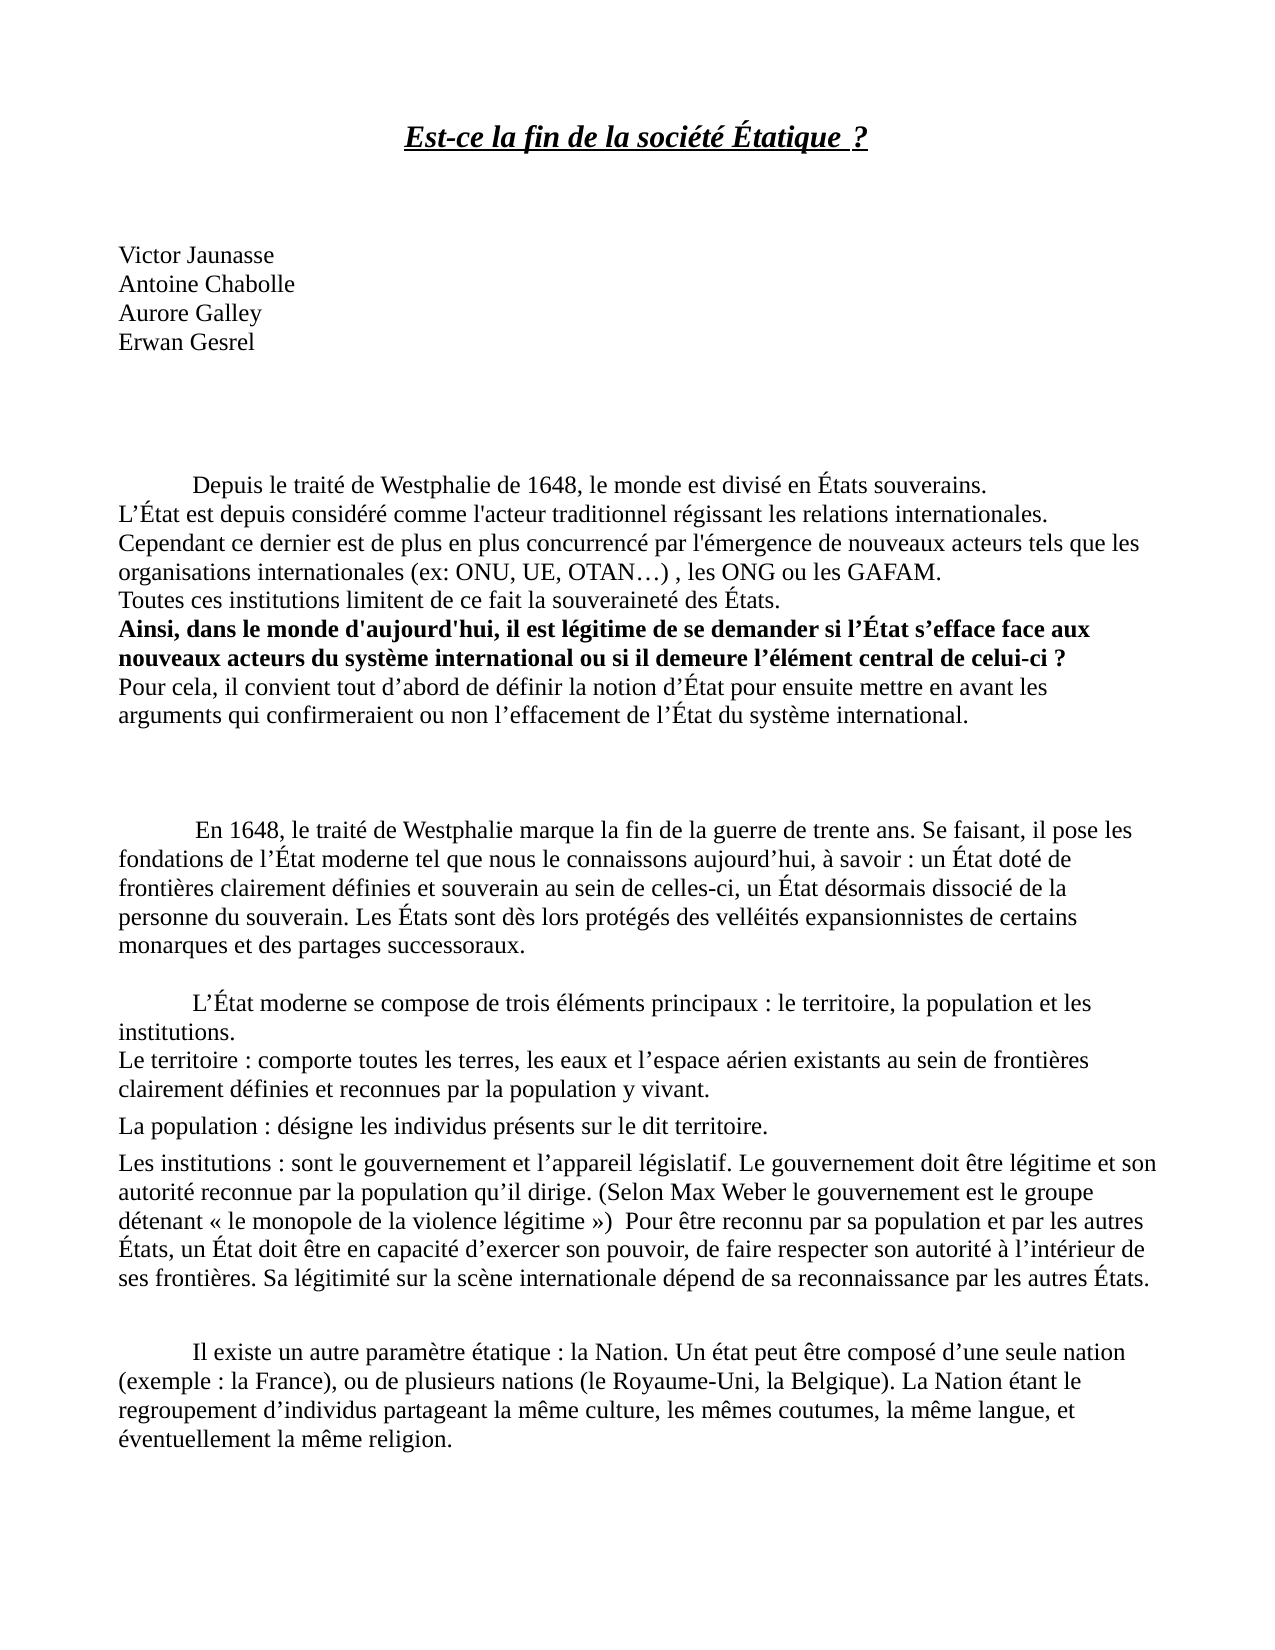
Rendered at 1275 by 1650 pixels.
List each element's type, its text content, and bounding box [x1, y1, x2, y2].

text Toutes ces institutions limitent de ce fait la souveraineté des États. [118, 585, 1157, 614]
text L’État moderne se compose de trois éléments principaux : le territoire, la population et les institutions. Le territoire : comporte toutes les terres, les eaux et l’espace aérien existants au sein de frontières clairement définies et reconnues par la population y vivant. [118, 988, 1157, 1103]
text Victor Jaunasse [118, 240, 1157, 269]
text Les institutions : sont le gouvernement et l’appareil législatif. Le gouvernement doit être légitime et son autorité reconnue par la population qu’il dirige. (Selon Max Weber le gouvernement est le groupe détenant « le monopole de la violence légitime ») Pour être reconnu par sa population et par les autres États, un État doit être en capacité d’exercer son pouvoir, de faire respecter son autorité à l’intérieur de ses frontières. Sa légitimité sur la scène internationale dépend de sa reconnaissance par les autres États. [118, 1148, 1157, 1292]
text Est-ce la fin de la société Étatique ? [118, 118, 1157, 154]
text Depuis le traité de Westphalie de 1648, le monde est divisé en États souverains. [118, 470, 1157, 499]
text L’État est depuis considéré comme l'acteur traditionnel régissant les relations internationales. [118, 499, 1157, 528]
text La population : désigne les individus présents sur le dit territoire. [118, 1111, 1157, 1140]
text Pour cela, il convient tout d’abord de définir la notion d’État pour ensuite mettre en avant les arguments qui confirmeraient ou non l’effacement de l’État du système international. [118, 672, 1157, 729]
text Cependant ce dernier est de plus en plus concurrencé par l'émergence de nouveaux acteurs tels que les organisations internationales (ex: ONU, UE, OTAN…) , les ONG ou les GAFAM. [118, 528, 1157, 585]
text Antoine Chabolle [118, 269, 1157, 298]
text En 1648, le traité de Westphalie marque la fin de la guerre de trente ans. Se faisant, il pose les fondations de l’État moderne tel que nous le connaissons aujourd’hui, à savoir : un État doté de frontières clairement définies et souverain au sein de celles-ci, un État désormais dissocié de la personne du souverain. Les États sont dès lors protégés des velléités expansionnistes de certains monarques et des partages successoraux. [118, 815, 1157, 959]
text Erwan Gesrel [118, 327, 1157, 355]
text Ainsi, dans le monde d'aujourd'hui, il est légitime de se demander si l’État s’efface face aux nouveaux acteurs du système international ou si il demeure l’élément central de celui-ci ? [118, 614, 1157, 672]
text Aurore Galley [118, 298, 1157, 327]
text Il existe un autre paramètre étatique : la Nation. Un état peut être composé d’une seule nation (exemple : la France), ou de plusieurs nations (le Royaume-Uni, la Belgique). La Nation étant le regroupement d’individus partageant la même culture, les mêmes coutumes, la même langue, et éventuellement la même religion. [118, 1337, 1157, 1452]
